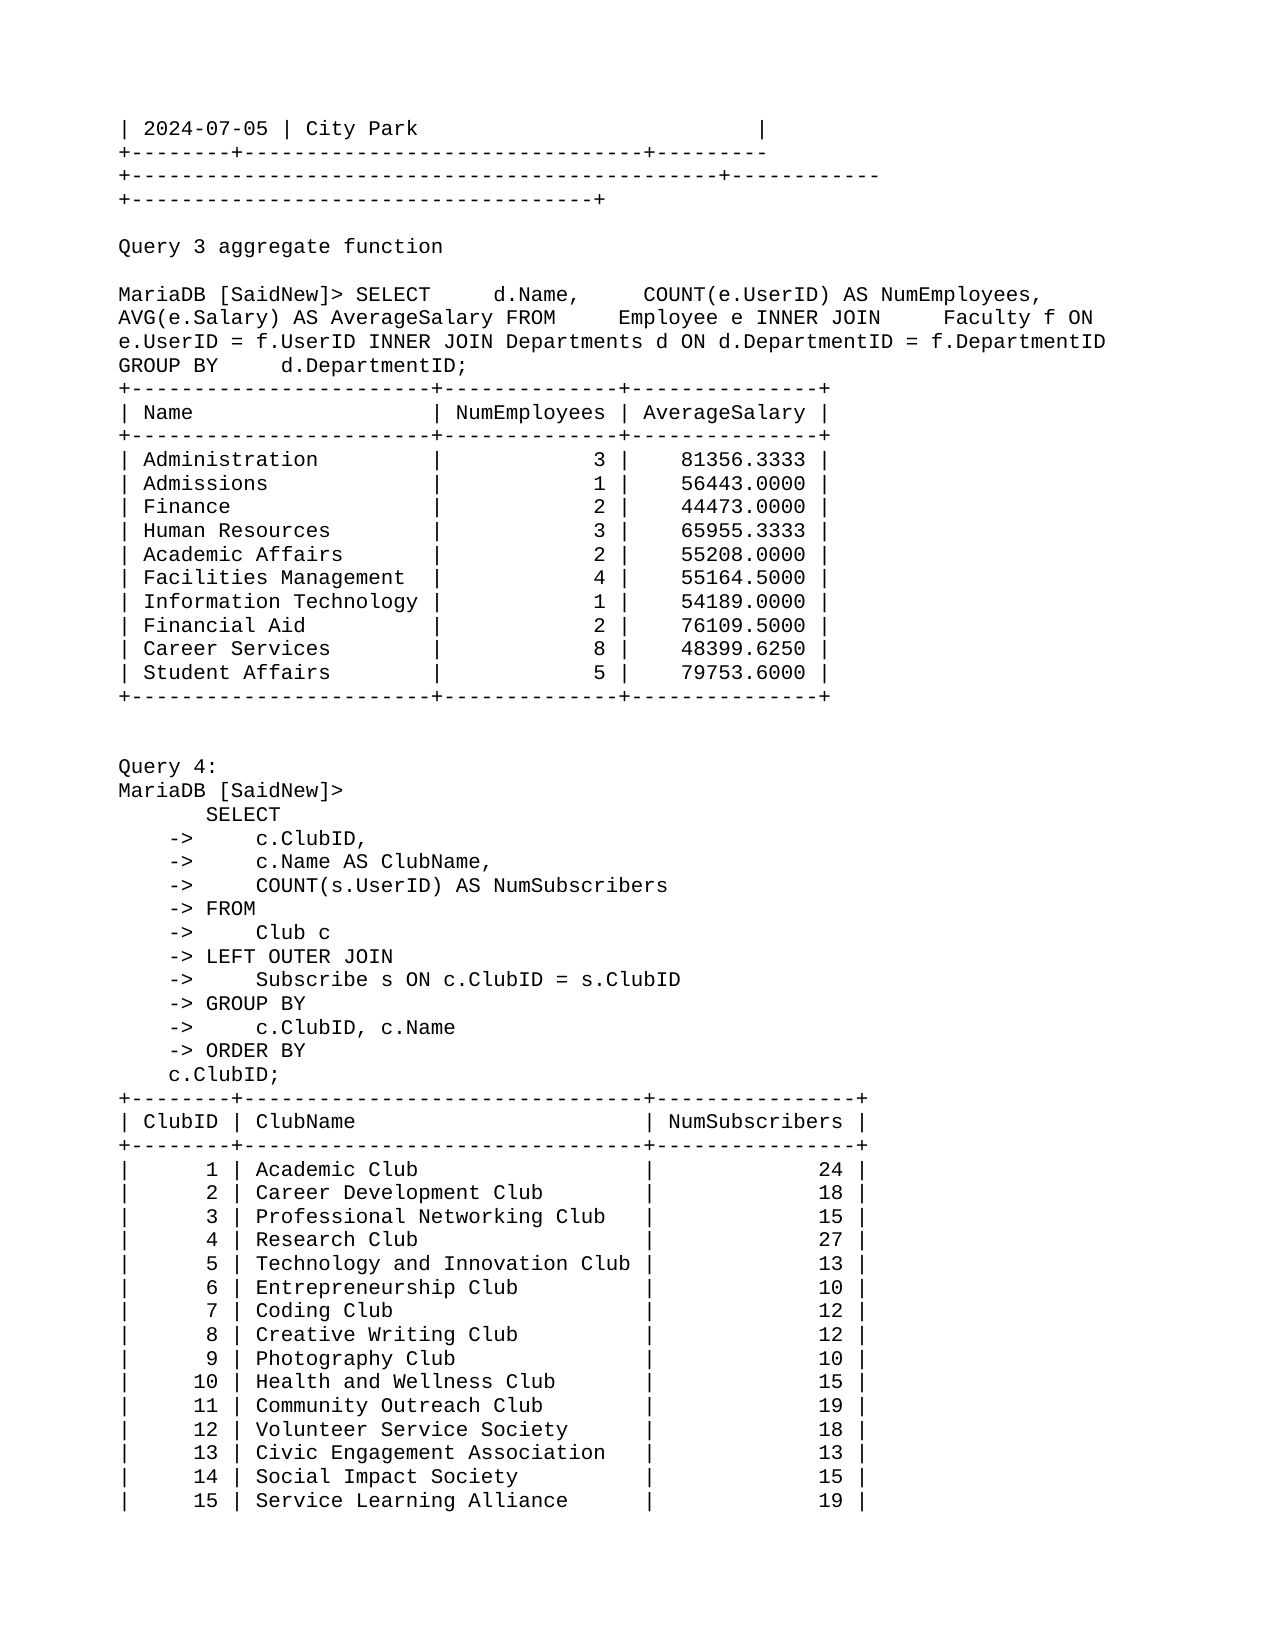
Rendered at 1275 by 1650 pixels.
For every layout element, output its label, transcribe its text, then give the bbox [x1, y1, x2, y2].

text | Human Resources | 3 | 65955.3333 | [118, 520, 1157, 544]
text MariaDB [SaidNew]> [118, 780, 1157, 804]
text | Name | NumEmployees | AverageSalary | [118, 402, 1157, 426]
text -> c.ClubID, [118, 827, 1157, 851]
text | ClubID | ClubName | NumSubscribers | [118, 1111, 1157, 1135]
text | Information Technology | 1 | 54189.0000 | [118, 591, 1157, 615]
text | 8 | Creative Writing Club | 12 | [118, 1324, 1157, 1348]
text | 2024-07-05 | City Park | [118, 118, 1157, 142]
text | 10 | Health and Wellness Club | 15 | [118, 1371, 1157, 1395]
text | 15 | Service Learning Alliance | 19 | [118, 1489, 1157, 1513]
text | Academic Affairs | 2 | 55208.0000 | [118, 544, 1157, 567]
text +--------+--------------------------------+----------------+ [118, 1088, 1157, 1111]
text | 9 | Photography Club | 10 | [118, 1348, 1157, 1371]
text -> FROM [118, 898, 1157, 922]
text Query 3 aggregate function [118, 236, 1157, 260]
text +--------+--------------------------------+----------------+ [118, 1135, 1157, 1158]
text | Facilities Management | 4 | 55164.5000 | [118, 567, 1157, 591]
text | 12 | Volunteer Service Society | 18 | [118, 1419, 1157, 1442]
text MariaDB [SaidNew]> SELECT d.Name, COUNT(e.UserID) AS NumEmployees, AVG(e.Salary) AS AverageSalary FROM Employee e INNER JOIN Faculty f ON e.UserID = f.UserID INNER JOIN Departments d ON d.DepartmentID = f.DepartmentID GROUP BY d.DepartmentID; [118, 284, 1157, 378]
text | 1 | Academic Club | 24 | [118, 1158, 1157, 1182]
text | 7 | Coding Club | 12 | [118, 1300, 1157, 1324]
text -> LEFT OUTER JOIN [118, 946, 1157, 969]
text -> ORDER BY [118, 1040, 1157, 1064]
text | Administration | 3 | 81356.3333 | [118, 449, 1157, 473]
text | 11 | Community Outreach Club | 19 | [118, 1395, 1157, 1419]
text | Admissions | 1 | 56443.0000 | [118, 473, 1157, 496]
text -> c.ClubID, c.Name [118, 1017, 1157, 1040]
text | 6 | Entrepreneurship Club | 10 | [118, 1277, 1157, 1300]
text +------------------------+--------------+---------------+ [118, 686, 1157, 709]
text SELECT [118, 804, 1157, 827]
text c.ClubID; [118, 1064, 1157, 1088]
text | 2 | Career Development Club | 18 | [118, 1182, 1157, 1206]
text -> Club c [118, 922, 1157, 946]
text | 14 | Social Impact Society | 15 | [118, 1466, 1157, 1489]
text +------------------------+--------------+---------------+ [118, 426, 1157, 449]
text | 5 | Technology and Innovation Club | 13 | [118, 1253, 1157, 1277]
text -> c.Name AS ClubName, [118, 851, 1157, 875]
text | Finance | 2 | 44473.0000 | [118, 496, 1157, 520]
text | 4 | Research Club | 27 | [118, 1229, 1157, 1253]
text +------------------------+--------------+---------------+ [118, 378, 1157, 402]
text | Career Services | 8 | 48399.6250 | [118, 638, 1157, 662]
text | Student Affairs | 5 | 79753.6000 | [118, 662, 1157, 686]
text | 13 | Civic Engagement Association | 13 | [118, 1442, 1157, 1466]
text -> Subscribe s ON c.ClubID = s.ClubID [118, 969, 1157, 993]
text -> GROUP BY [118, 993, 1157, 1017]
text Query 4: [118, 757, 1157, 780]
text | 3 | Professional Networking Club | 15 | [118, 1206, 1157, 1229]
text | Financial Aid | 2 | 76109.5000 | [118, 615, 1157, 638]
text +--------+--------------------------------+---------+-----------------------------------------------+------------+-------------------------------------+ [118, 142, 1157, 213]
text -> COUNT(s.UserID) AS NumSubscribers [118, 875, 1157, 898]
